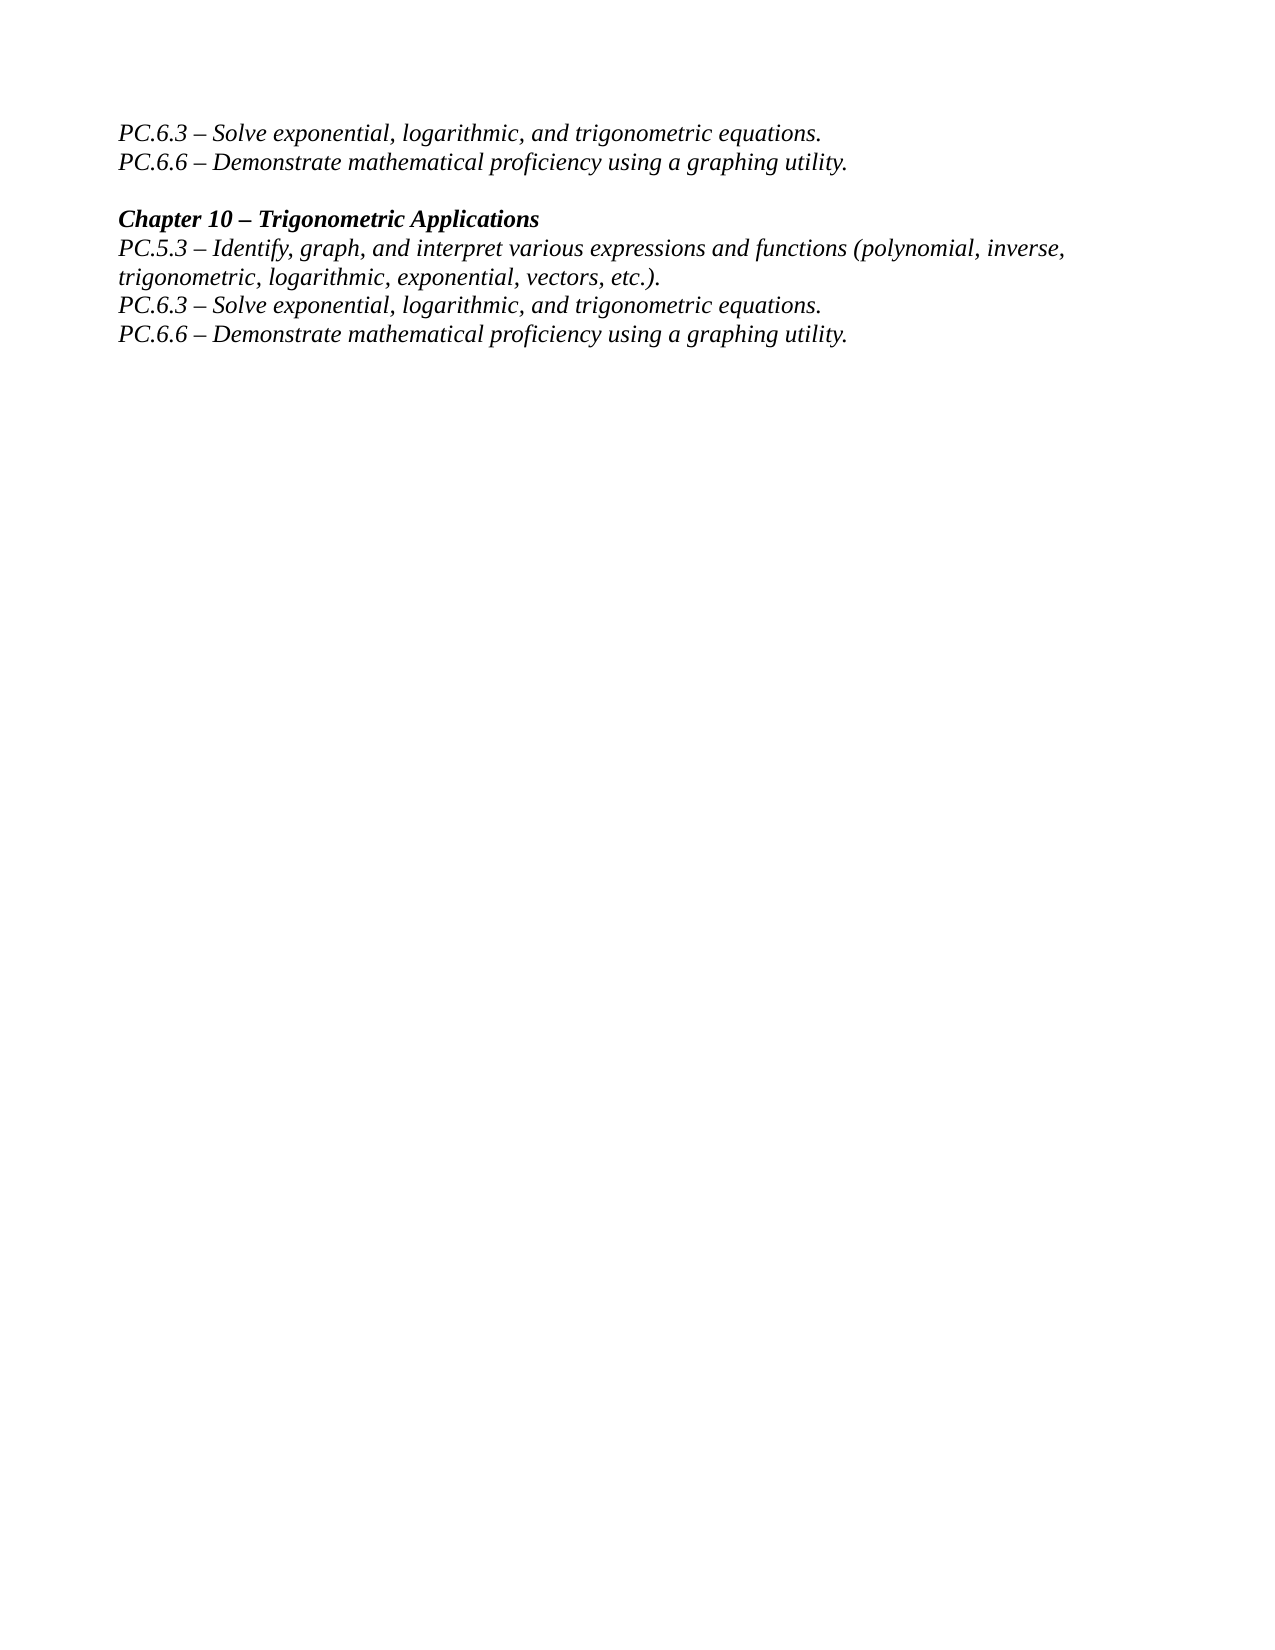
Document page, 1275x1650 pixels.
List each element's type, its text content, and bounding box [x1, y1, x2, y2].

text PC.6.3 – Solve exponential, logarithmic, and trigonometric equations. [118, 291, 1157, 319]
text PC.6.3 – Solve exponential, logarithmic, and trigonometric equations. [118, 118, 1157, 147]
text PC.6.6 – Demonstrate mathematical proficiency using a graphing utility. [118, 147, 1157, 176]
text PC.5.3 – Identify, graph, and interpret various expressions and functions (polynomial, inverse, trigonometric, logarithmic, exponential, vectors, etc.). [118, 233, 1157, 291]
text Chapter 10 – Trigonometric Applications [118, 204, 1157, 233]
text PC.6.6 – Demonstrate mathematical proficiency using a graphing utility. [118, 319, 1157, 348]
